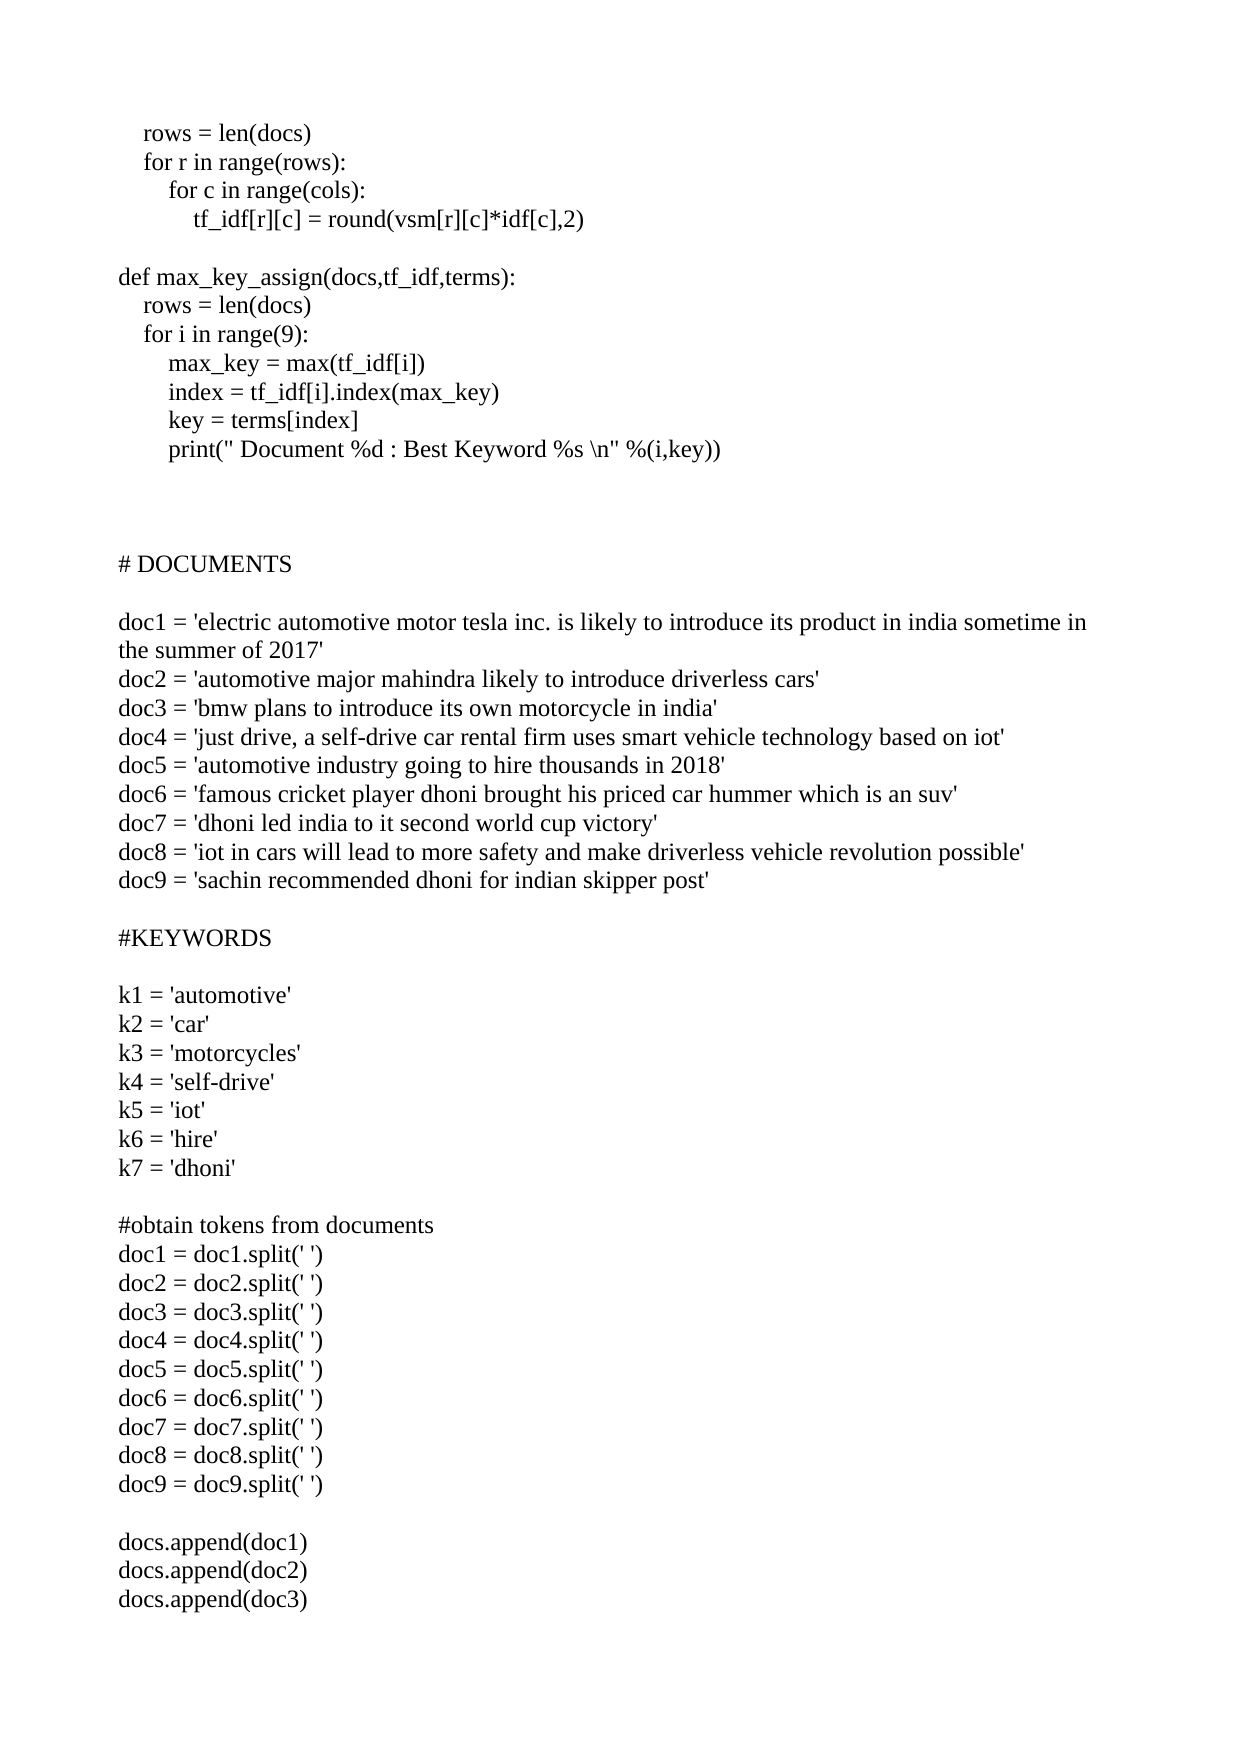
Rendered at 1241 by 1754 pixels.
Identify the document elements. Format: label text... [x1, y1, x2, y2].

text k2 = 'car' [118, 1009, 1122, 1038]
text doc3 = 'bmw plans to introduce its own motorcycle in india' [118, 693, 1122, 722]
text doc6 = 'famous cricket player dhoni brought his priced car hummer which is an suv' [118, 779, 1122, 808]
text doc1 = doc1.split(' ') [118, 1239, 1122, 1268]
text doc3 = doc3.split(' ') [118, 1297, 1122, 1326]
text doc8 = 'iot in cars will lead to more safety and make driverless vehicle revolution possible' [118, 837, 1122, 866]
text doc8 = doc8.split(' ') [118, 1441, 1122, 1469]
text k3 = 'motorcycles' [118, 1038, 1122, 1067]
text for c in range(cols): [118, 176, 1122, 204]
text #obtain tokens from documents [118, 1211, 1122, 1239]
text doc7 = doc7.split(' ') [118, 1412, 1122, 1441]
text for i in range(9): [118, 319, 1122, 348]
text doc6 = doc6.split(' ') [118, 1383, 1122, 1412]
text k1 = 'automotive' [118, 981, 1122, 1009]
text doc1 = 'electric automotive motor tesla inc. is likely to introduce its product in india sometime in the summer of 2017' [118, 607, 1122, 664]
text doc9 = doc9.split(' ') [118, 1469, 1122, 1498]
text doc4 = doc4.split(' ') [118, 1326, 1122, 1354]
text k7 = 'dhoni' [118, 1153, 1122, 1182]
text key = terms[index] [118, 406, 1122, 434]
text docs.append(doc2) [118, 1556, 1122, 1584]
text print(" Document %d : Best Keyword %s \n" %(i,key)) [118, 434, 1122, 463]
text # DOCUMENTS [118, 549, 1122, 578]
text tf_idf[r][c] = round(vsm[r][c]*idf[c],2) [118, 204, 1122, 233]
text index = tf_idf[i].index(max_key) [118, 377, 1122, 406]
text doc2 = 'automotive major mahindra likely to introduce driverless cars' [118, 664, 1122, 693]
text doc5 = doc5.split(' ') [118, 1354, 1122, 1383]
text for r in range(rows): [118, 147, 1122, 176]
text rows = len(docs) [118, 291, 1122, 319]
text def max_key_assign(docs,tf_idf,terms): [118, 262, 1122, 291]
text #KEYWORDS [118, 923, 1122, 952]
text k6 = 'hire' [118, 1124, 1122, 1153]
text docs.append(doc3) [118, 1584, 1122, 1613]
text doc5 = 'automotive industry going to hire thousands in 2018' [118, 751, 1122, 779]
text doc9 = 'sachin recommended dhoni for indian skipper post' [118, 866, 1122, 894]
text rows = len(docs) [118, 118, 1122, 147]
text max_key = max(tf_idf[i]) [118, 348, 1122, 377]
text k5 = 'iot' [118, 1096, 1122, 1124]
text doc4 = 'just drive, a self-drive car rental firm uses smart vehicle technology based on iot' [118, 722, 1122, 751]
text doc2 = doc2.split(' ') [118, 1268, 1122, 1297]
text doc7 = 'dhoni led india to it second world cup victory' [118, 808, 1122, 837]
text docs.append(doc1) [118, 1527, 1122, 1556]
text k4 = 'self-drive' [118, 1067, 1122, 1096]
